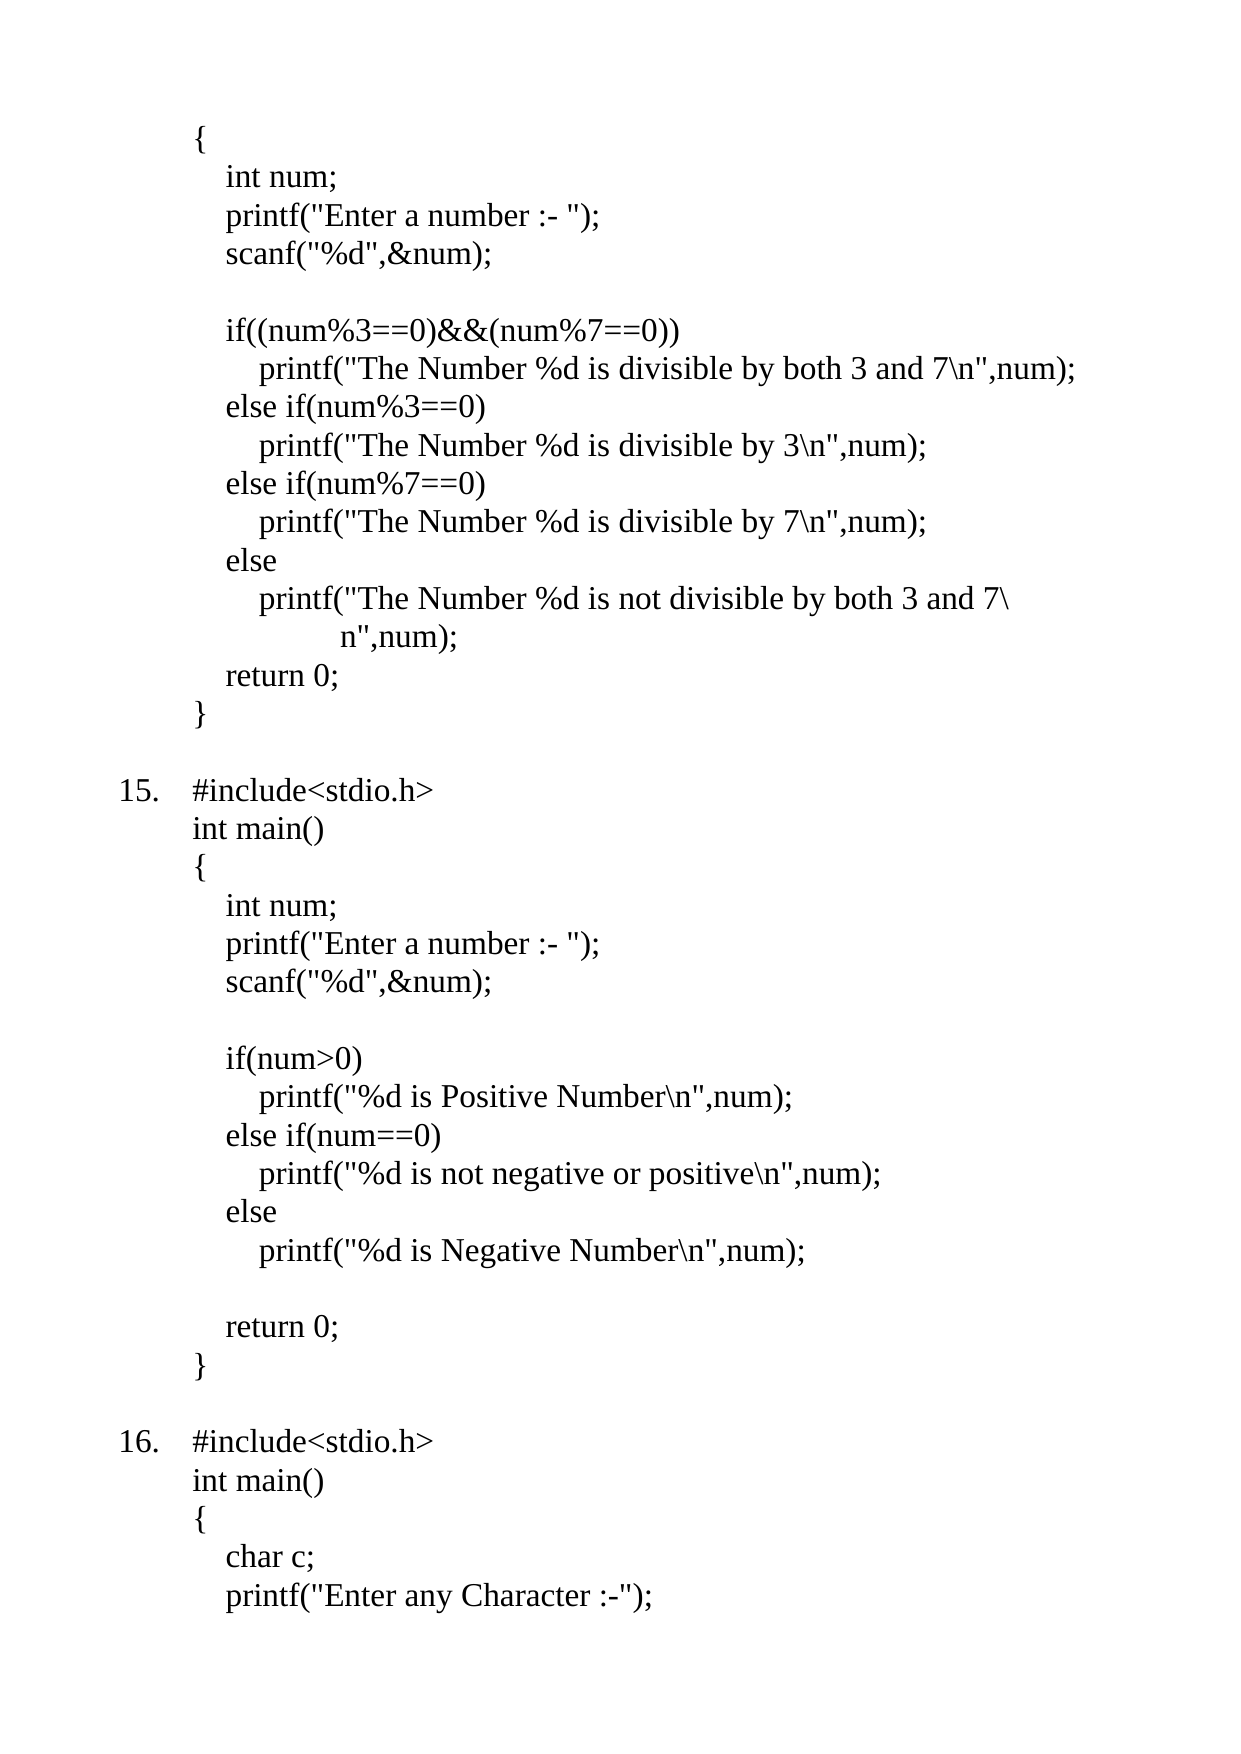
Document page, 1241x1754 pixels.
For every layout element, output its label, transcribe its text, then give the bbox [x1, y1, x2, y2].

text printf("%d is Positive Number\n",num); [118, 1076, 1122, 1115]
text 16. #include<stdio.h> [118, 1421, 1122, 1460]
text return 0; [118, 1306, 1122, 1345]
text printf("%d is Negative Number\n",num); [118, 1230, 1122, 1268]
text printf("Enter any Character :-"); [118, 1575, 1122, 1613]
text scanf("%d",&num); [118, 233, 1122, 271]
text printf("The Number %d is divisible by both 3 and 7\n",num); [118, 348, 1122, 386]
text printf("Enter a number :- "); [118, 923, 1122, 961]
text char c; [118, 1536, 1122, 1575]
text if((num%3==0)&&(num%7==0)) [118, 310, 1122, 348]
text else [118, 1191, 1122, 1230]
text printf("The Number %d is divisible by 3\n",num); [118, 425, 1122, 463]
text return 0; [118, 655, 1122, 693]
text else if(num==0) [118, 1115, 1122, 1153]
text if(num>0) [118, 1038, 1122, 1076]
text int main() [118, 808, 1122, 846]
text { [118, 1498, 1122, 1536]
text else [118, 540, 1122, 578]
text } [118, 1345, 1122, 1383]
text { [118, 846, 1122, 885]
text scanf("%d",&num); [118, 961, 1122, 1000]
text 15. #include<stdio.h> [118, 770, 1122, 808]
text else if(num%7==0) [118, 463, 1122, 501]
text } [118, 693, 1122, 731]
text int num; [118, 885, 1122, 923]
text int num; [118, 156, 1122, 195]
text printf("The Number %d is divisible by 7\n",num); [118, 501, 1122, 540]
text printf("Enter a number :- "); [118, 195, 1122, 233]
text { [118, 118, 1122, 156]
text int main() [118, 1460, 1122, 1498]
text printf("%d is not negative or positive\n",num); [118, 1153, 1122, 1191]
text printf("The Number %d is not divisible by both 3 and 7\ n",num); [118, 578, 1122, 655]
text else if(num%3==0) [118, 386, 1122, 425]
